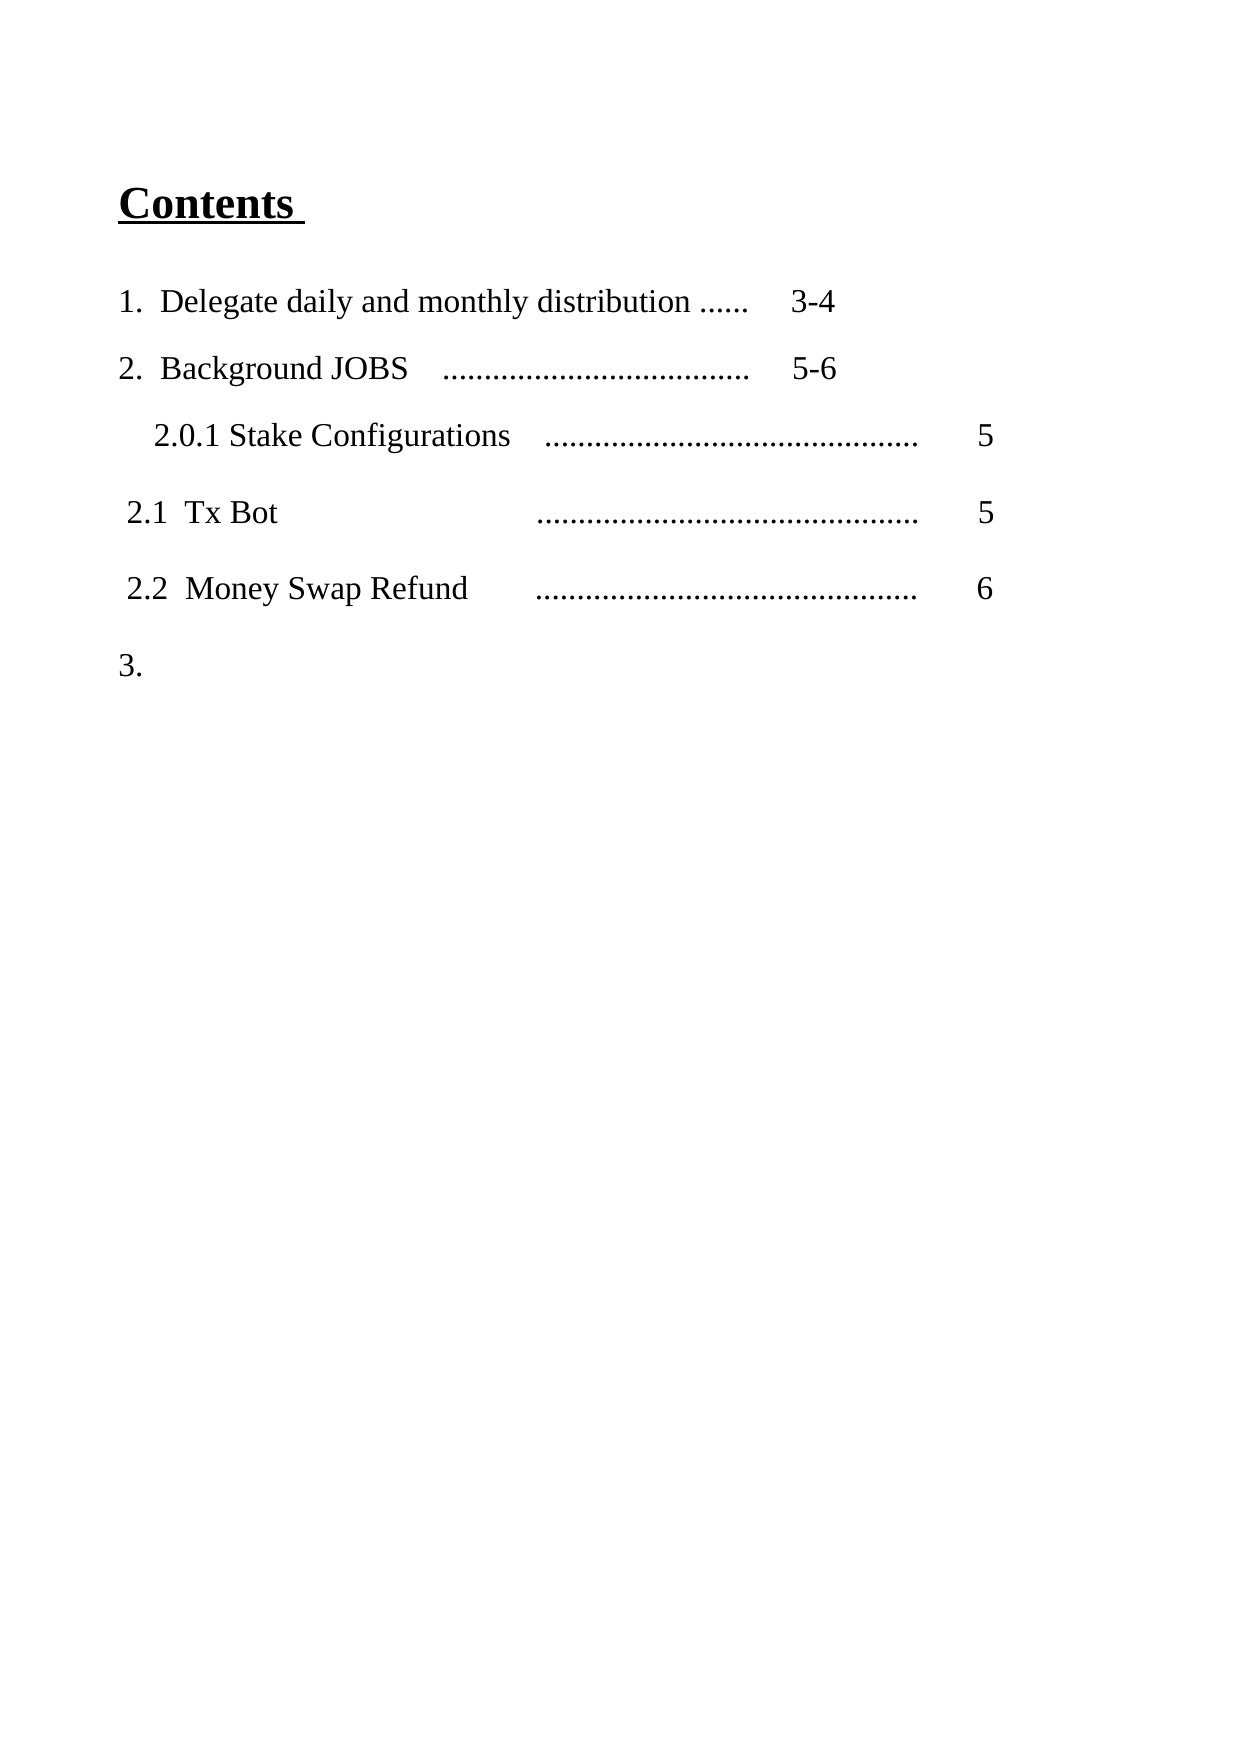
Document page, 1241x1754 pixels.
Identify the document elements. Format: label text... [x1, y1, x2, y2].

text 2.2 Money Swap Refund .............................................. 6 [118, 568, 1122, 607]
text Contents [118, 176, 1122, 228]
text 1. Delegate daily and monthly distribution ...... 3-4 [118, 281, 1122, 319]
text 2.1 Tx Bot .............................................. 5 [118, 492, 1122, 530]
text 3. [118, 645, 1122, 683]
text 2. Background JOBS ..................................... 5-6 [118, 348, 1122, 386]
text 2.0.1 Stake Configurations ............................................. 5 [118, 415, 1122, 453]
